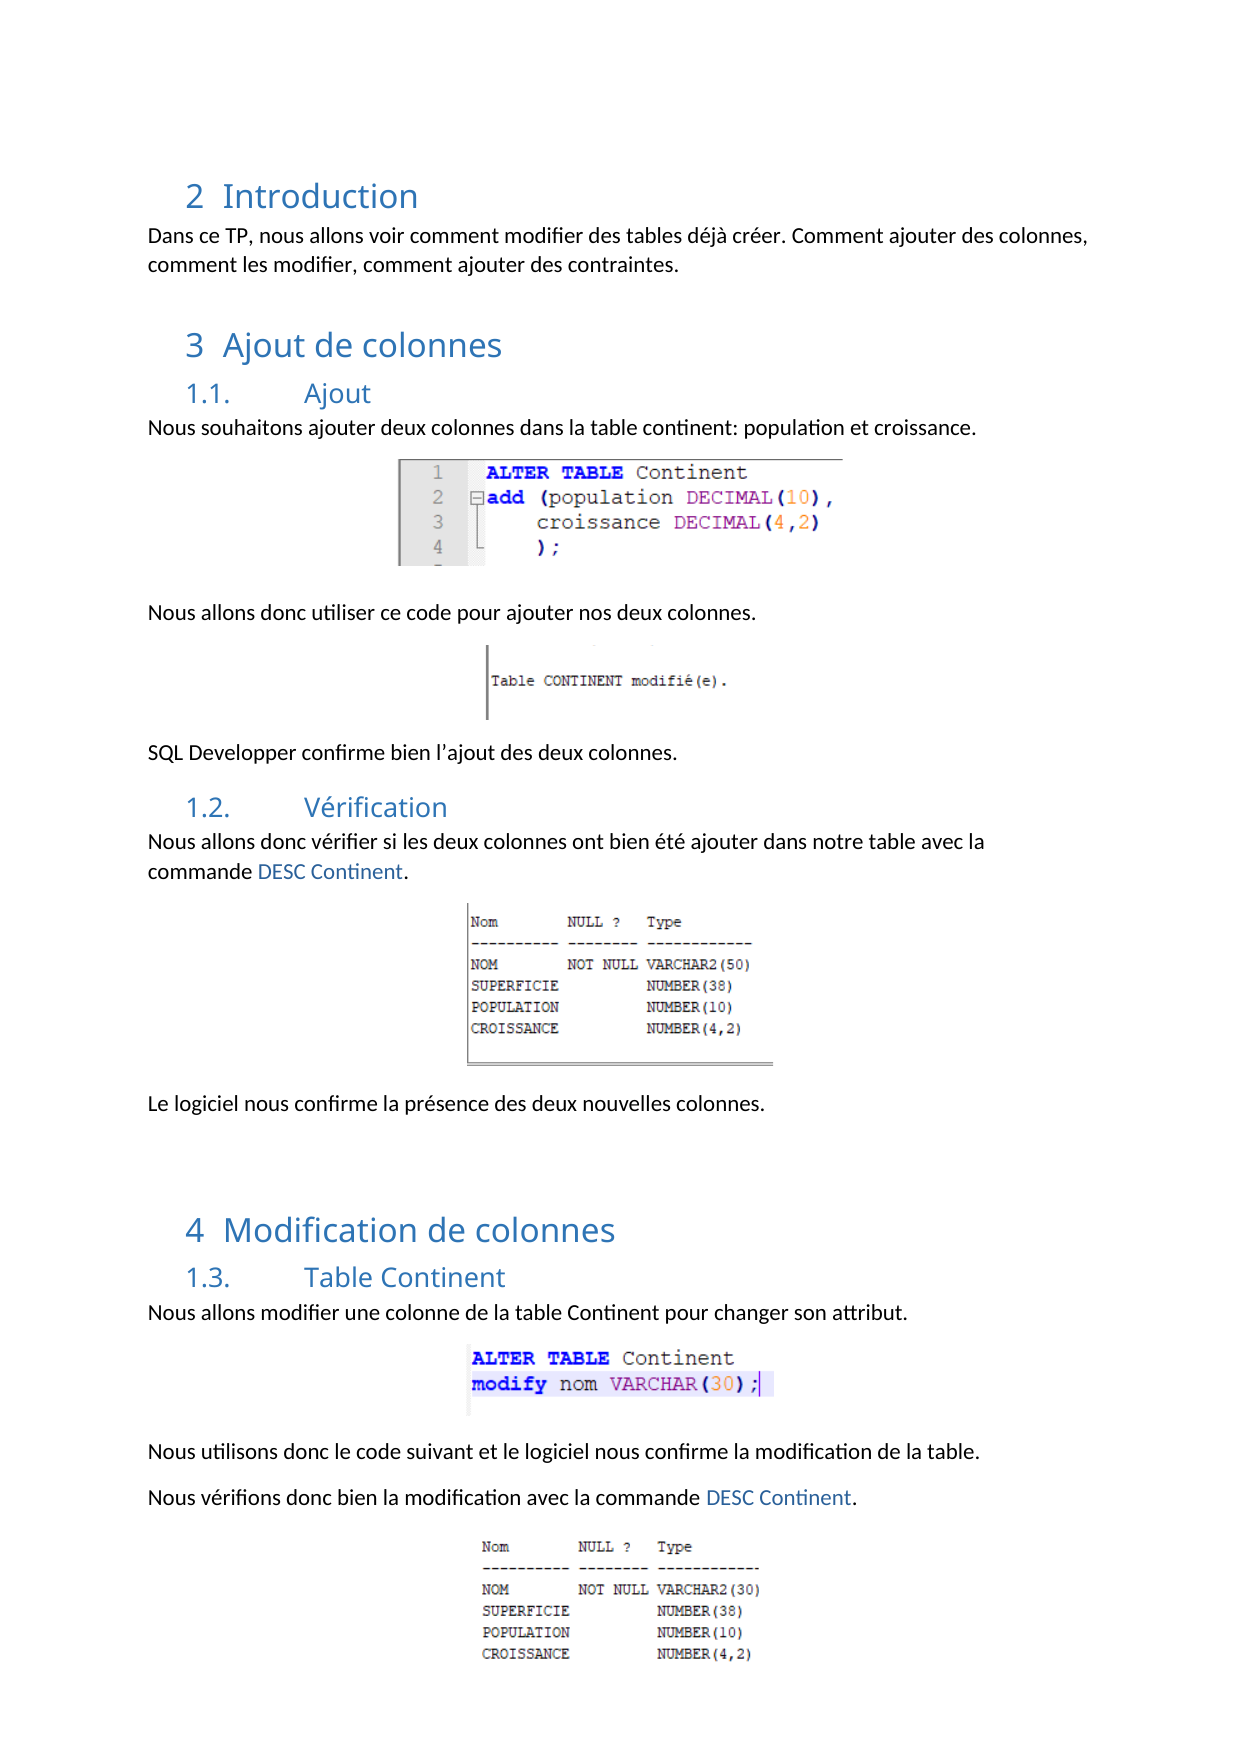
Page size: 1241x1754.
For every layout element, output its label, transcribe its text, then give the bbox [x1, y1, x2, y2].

text Nous utilisons donc le code suivant et le logiciel nous confirme la modification de la table. [148, 1437, 1093, 1465]
text Nous souhaitons ajouter deux colonnes dans la table continent: population et croissance. [148, 413, 1093, 441]
text Nous allons donc utiliser ce code pour ajouter nos deux colonnes. [148, 598, 1093, 627]
list Vérification [185, 788, 1093, 825]
text Le logiciel nous confirme la présence des deux nouvelles colonnes. [148, 1089, 1093, 1117]
subtitle Modification de colonnes [185, 1206, 1093, 1252]
text Nous vérifions donc bien la modification avec la commande DESC Continent. [148, 1483, 1093, 1511]
list Table Continent [185, 1259, 1093, 1296]
text Nous allons donc vérifier si les deux colonnes ont bien été ajouter dans notre table avec la commande DESC Continent. [148, 827, 1093, 885]
subtitle Introduction [185, 173, 1093, 218]
list Ajout [185, 374, 1093, 411]
text SQL Developper confirme bien l’ajout des deux colonnes. [148, 738, 1093, 766]
text Nous allons modifier une colonne de la table Continent pour changer son attribut. [148, 1298, 1093, 1326]
subtitle Ajout de colonnes [185, 322, 1093, 367]
text Dans ce TP, nous allons voir comment modifier des tables déjà créer. Comment ajouter des colonnes, comment les modifier, comment ajouter des contraintes. [148, 221, 1093, 278]
